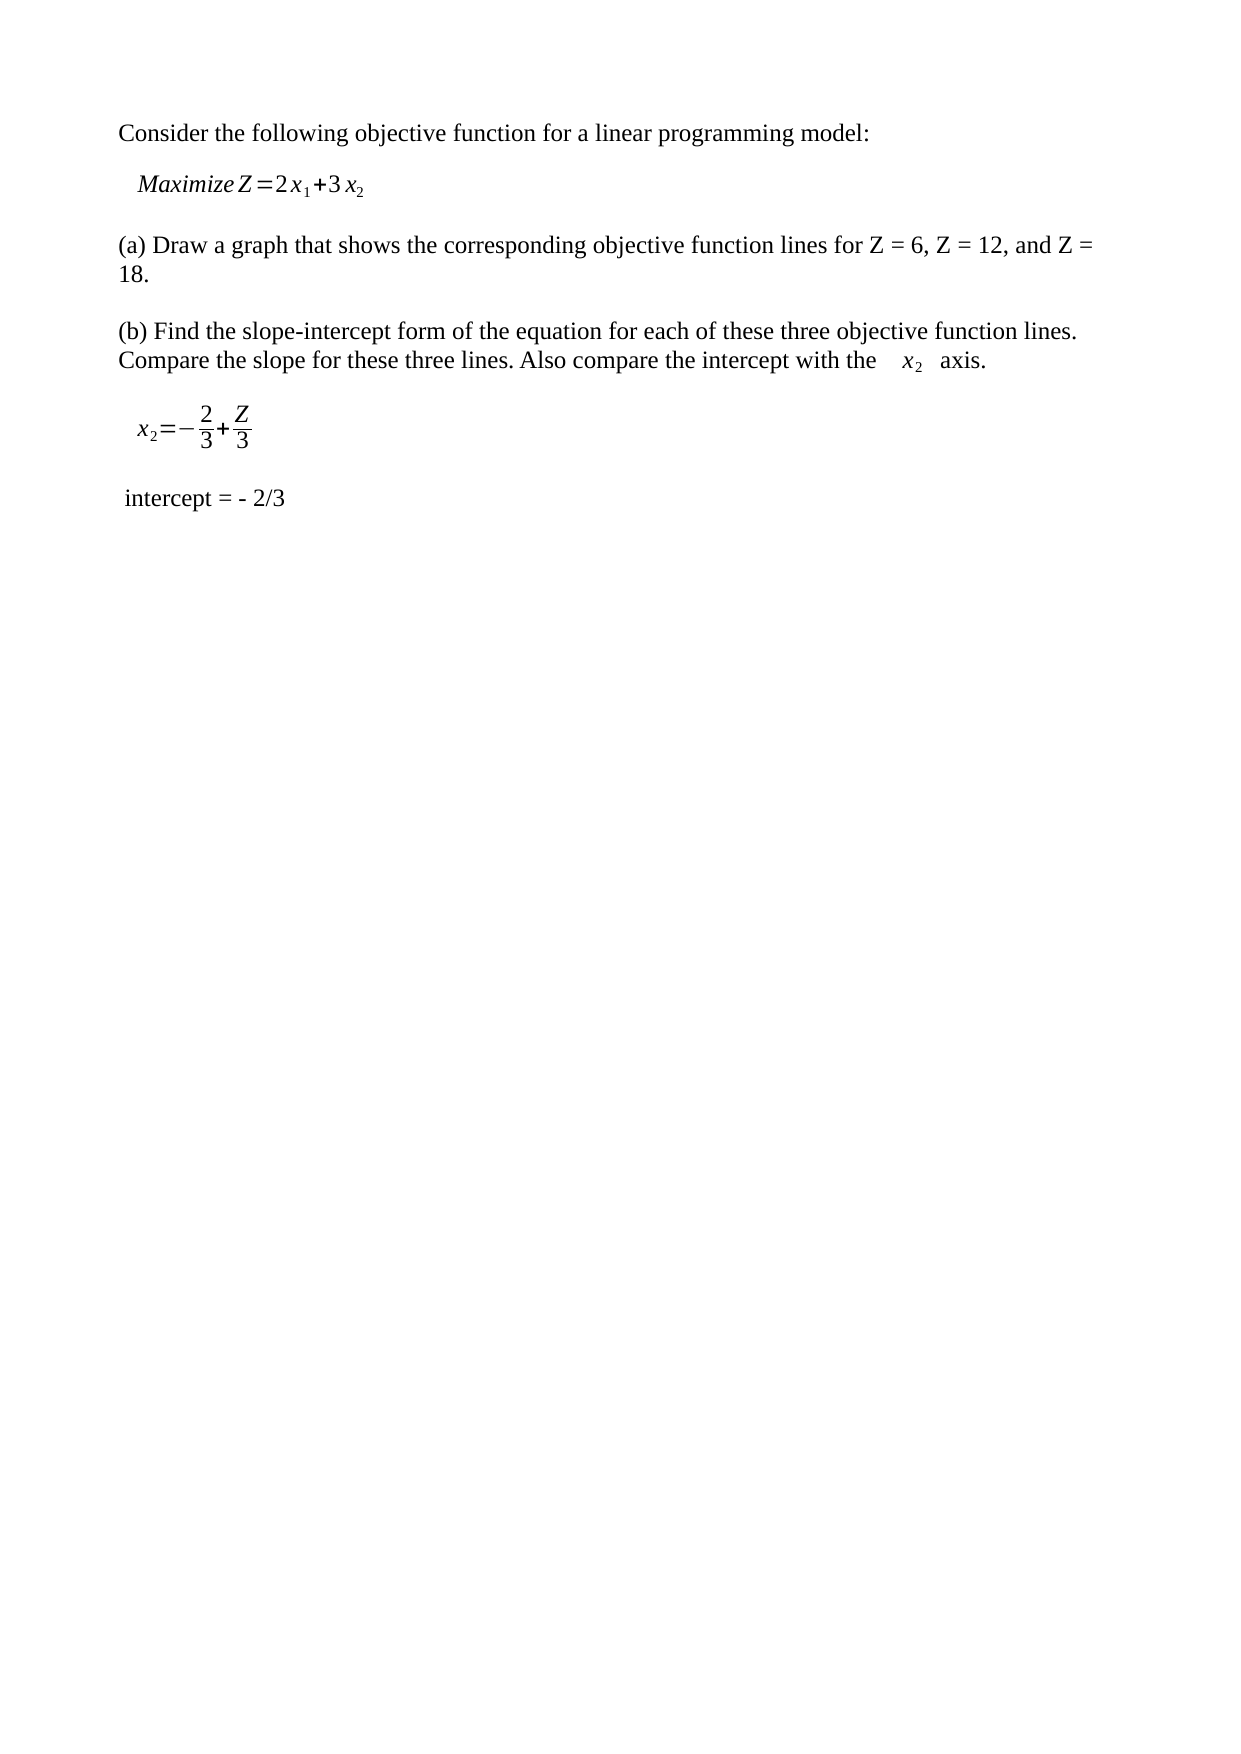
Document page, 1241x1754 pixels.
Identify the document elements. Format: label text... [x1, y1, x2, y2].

text intercept = - 2/3 [118, 483, 1122, 512]
text (b) Find the slope-intercept form of the equation for each of these three objective function lines. Compare the slope for these three lines. Also compare the intercept with the axis. [118, 316, 1122, 376]
text (a) Draw a graph that shows the corresponding objective function lines for Z = 6, Z = 12, and Z = 18. [118, 230, 1122, 287]
text Consider the following objective function for a linear programming model: [118, 118, 1122, 147]
